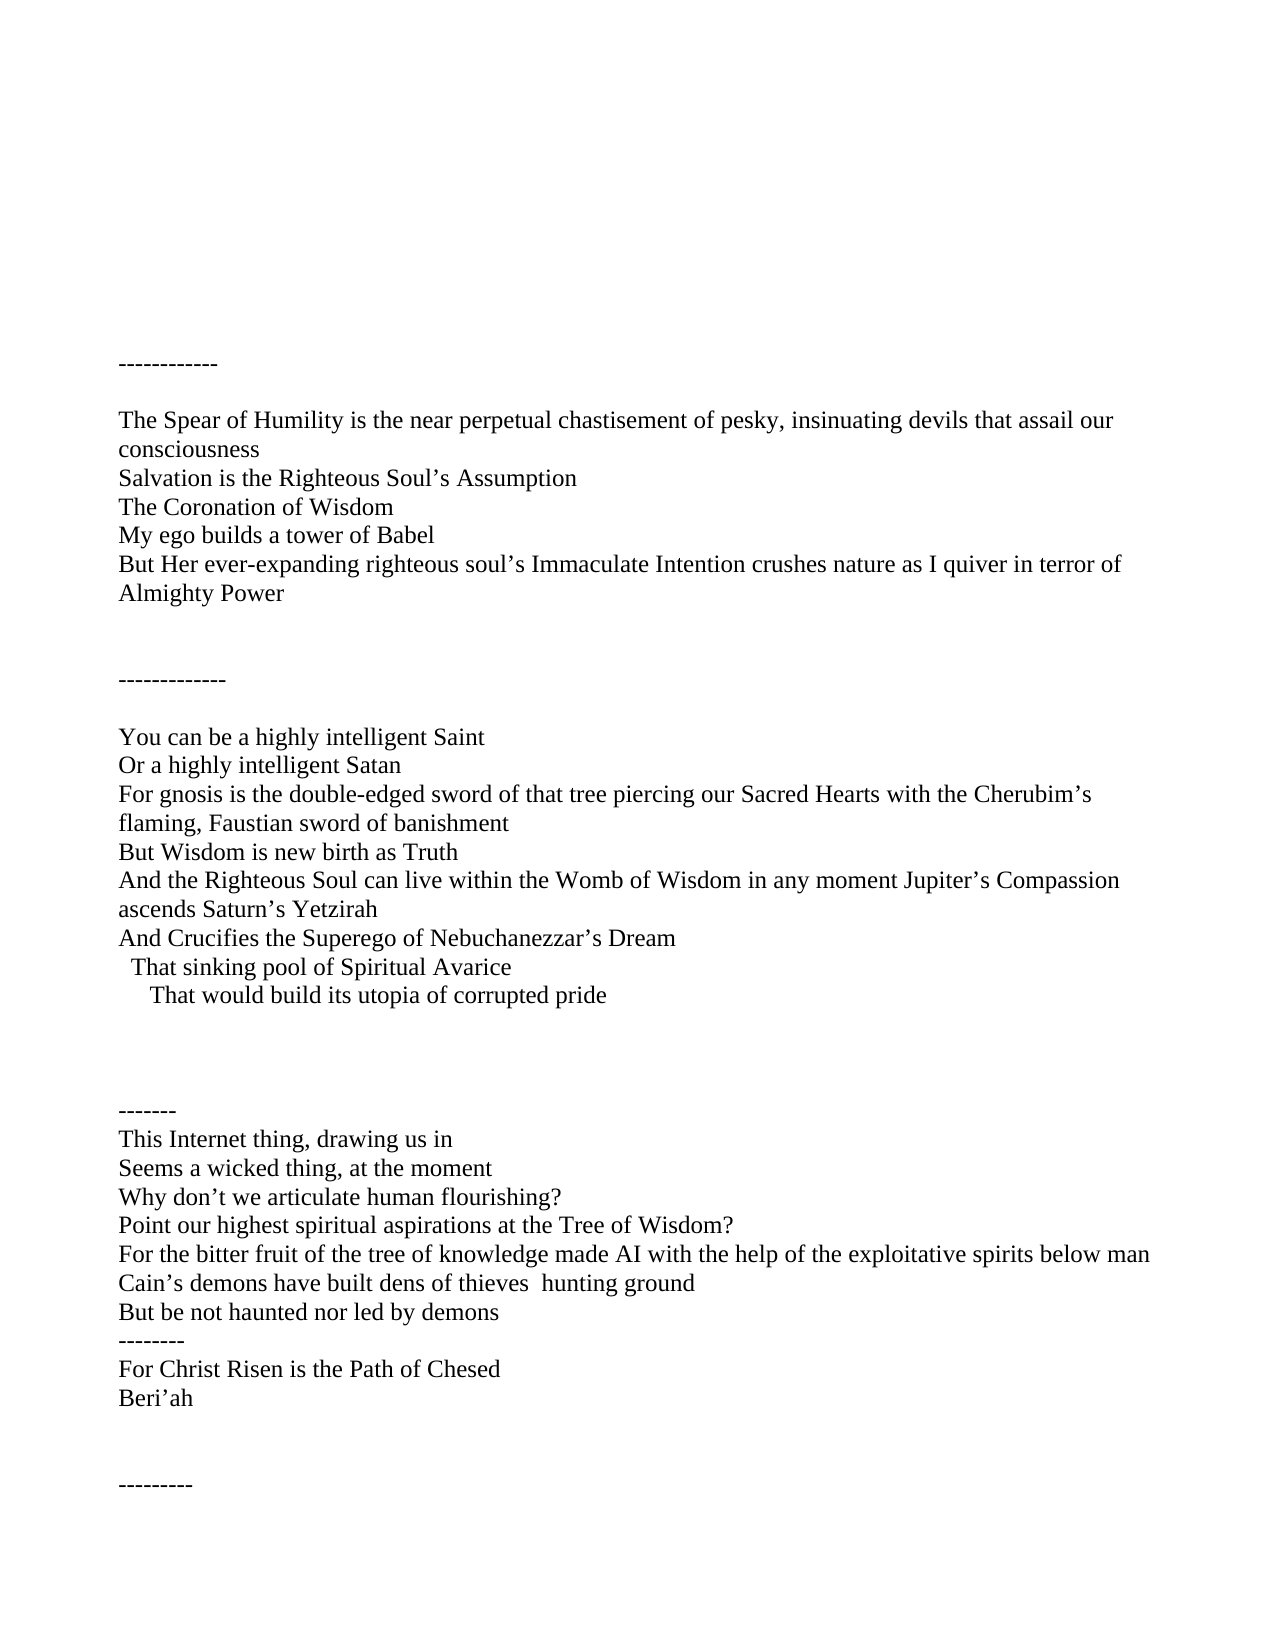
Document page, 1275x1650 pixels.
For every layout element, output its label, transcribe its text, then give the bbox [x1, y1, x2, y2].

text That would build its utopia of corrupted pride [118, 981, 1157, 1009]
text -------- [118, 1326, 1157, 1354]
text --------- [118, 1469, 1157, 1498]
text The Coronation of Wisdom [118, 492, 1157, 521]
text That sinking pool of Spiritual Avarice [118, 952, 1157, 981]
text ------------ [118, 348, 1157, 377]
text But Her ever-expanding righteous soul’s Immaculate Intention crushes nature as I quiver in terror of Almighty Power [118, 549, 1157, 607]
text ------- [118, 1096, 1157, 1124]
text The Spear of Humility is the near perpetual chastisement of pesky, insinuating devils that assail our consciousness [118, 406, 1157, 463]
text Beri’ah [118, 1383, 1157, 1412]
text Point our highest spiritual aspirations at the Tree of Wisdom? [118, 1211, 1157, 1239]
text For gnosis is the double-edged sword of that tree piercing our Sacred Hearts with the Cherubim’s flaming, Faustian sword of banishment [118, 779, 1157, 837]
text Or a highly intelligent Satan [118, 751, 1157, 779]
text My ego builds a tower of Babel [118, 521, 1157, 549]
text ------------- [118, 664, 1157, 693]
text And the Righteous Soul can live within the Womb of Wisdom in any moment Jupiter’s Compassion ascends Saturn’s Yetzirah [118, 866, 1157, 923]
text This Internet thing, drawing us in [118, 1124, 1157, 1153]
text But Wisdom is new birth as Truth [118, 837, 1157, 866]
text Cain’s demons have built dens of thieves hunting ground [118, 1268, 1157, 1297]
text Seems a wicked thing, at the moment [118, 1153, 1157, 1182]
text For the bitter fruit of the tree of knowledge made AI with the help of the exploitative spirits below man [118, 1239, 1157, 1268]
text For Christ Risen is the Path of Chesed [118, 1354, 1157, 1383]
text You can be a highly intelligent Saint [118, 722, 1157, 751]
text Why don’t we articulate human flourishing? [118, 1182, 1157, 1211]
text And Crucifies the Superego of Nebuchanezzar’s Dream [118, 923, 1157, 952]
text Salvation is the Righteous Soul’s Assumption [118, 463, 1157, 492]
text But be not haunted nor led by demons [118, 1297, 1157, 1326]
